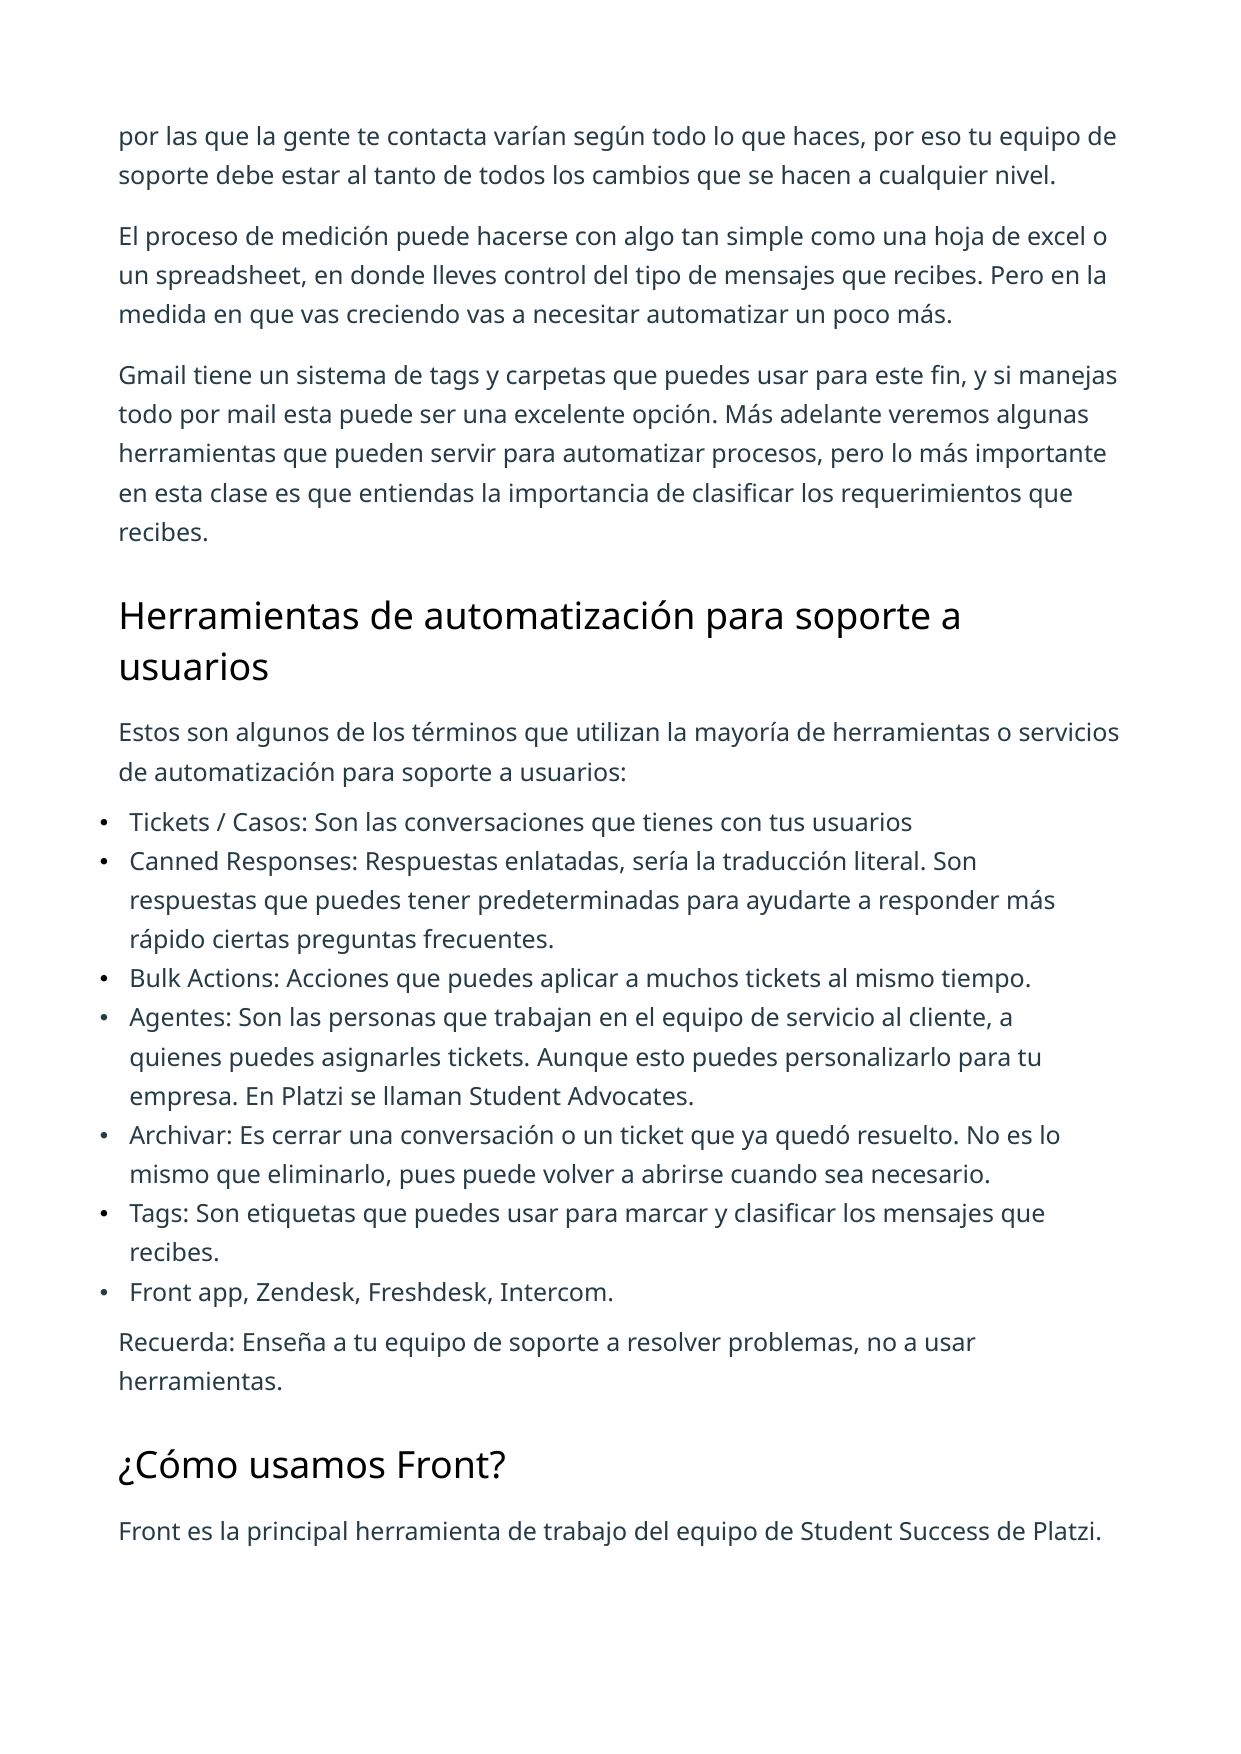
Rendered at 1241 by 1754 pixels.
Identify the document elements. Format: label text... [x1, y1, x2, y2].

list Tickets / Casos: Son las conversaciones que tienes con tus usuarios [118, 804, 1111, 838]
list Canned Responses: Respuestas enlatadas, sería la traducción literal. Son respuestas que puedes tener predeterminadas para ayudarte a responder más rápido ciertas preguntas frecuentes. [118, 843, 1111, 956]
text Estos son algunos de los términos que utilizan la mayoría de herramientas o servicios de automatización para soporte a usuarios: [118, 715, 1122, 788]
text El proceso de medición puede hacerse con algo tan simple como una hoja de excel o un spreadsheet, en donde lleves control del tipo de mensajes que recibes. Pero en la medida en que vas creciendo vas a necesitar automatizar un poco más. [118, 218, 1122, 331]
text Front es la principal herramienta de trabajo del equipo de Student Success de Platzi. [118, 1513, 1122, 1547]
list Agentes: Son las personas que trabajan en el equipo de servicio al cliente, a quienes puedes asignarles tickets. Aunque esto puedes personalizarlo para tu empresa. En Platzi se llaman Student Advocates. [118, 1000, 1111, 1112]
list Archivar: Es cerrar una conversación o un ticket que ya quedó resuelto. No es lo mismo que eliminarlo, pues puede volver a abrirse cuando sea necesario. [118, 1118, 1111, 1191]
text Gmail tiene un sistema de tags y carpetas que puedes usar para este fin, y si manejas todo por mail esta puede ser una excelente opción. Más adelante veremos algunas herramientas que pueden servir para automatizar procesos, pero lo más importante en esta clase es que entiendas la importancia de clasificar los requerimientos que recibes. [118, 358, 1122, 548]
subtitle Herramientas de automatización para soporte a usuarios [118, 589, 1122, 692]
text por las que la gente te contacta varían según todo lo que haces, por eso tu equipo de soporte debe estar al tanto de todos los cambios que se hacen a cualquier nivel. [118, 118, 1122, 191]
list Front app, Zendesk, Freshdesk, Intercom. [118, 1274, 1111, 1308]
list Tags: Son etiquetas que puedes usar para marcar y clasificar los mensajes que recibes. [118, 1196, 1111, 1269]
subtitle ¿Cómo usamos Front? [118, 1439, 1122, 1490]
list Bulk Actions: Acciones que puedes aplicar a muchos tickets al mismo tiempo. [118, 961, 1111, 995]
text Recuerda: Enseña a tu equipo de soporte a resolver problemas, no a usar herramientas. [118, 1324, 1122, 1398]
